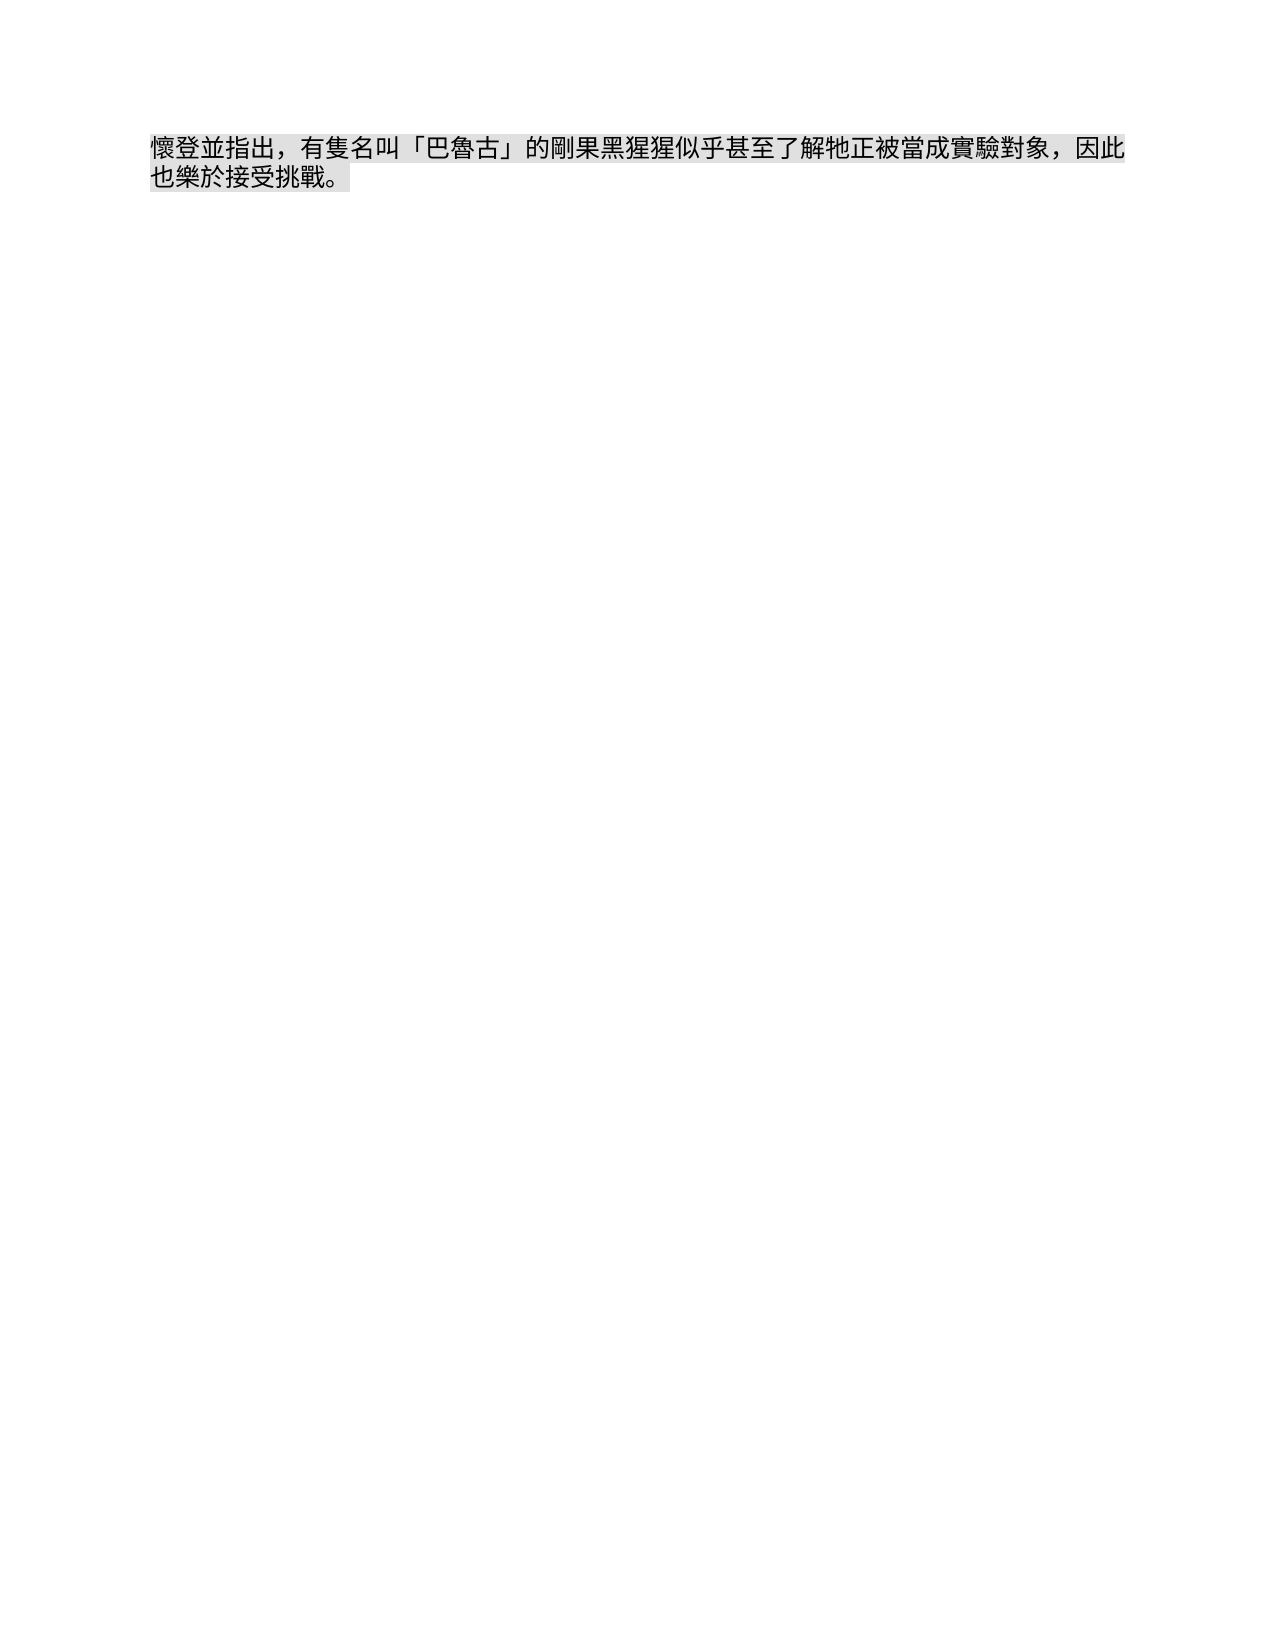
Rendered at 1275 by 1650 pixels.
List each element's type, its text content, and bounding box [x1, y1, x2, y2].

text 懷登並指出，有隻名叫「巴魯古」的剛果黑猩猩似乎甚至了解牠正被當成實驗對象，因此也樂於接受挑戰。 [150, 134, 1125, 192]
